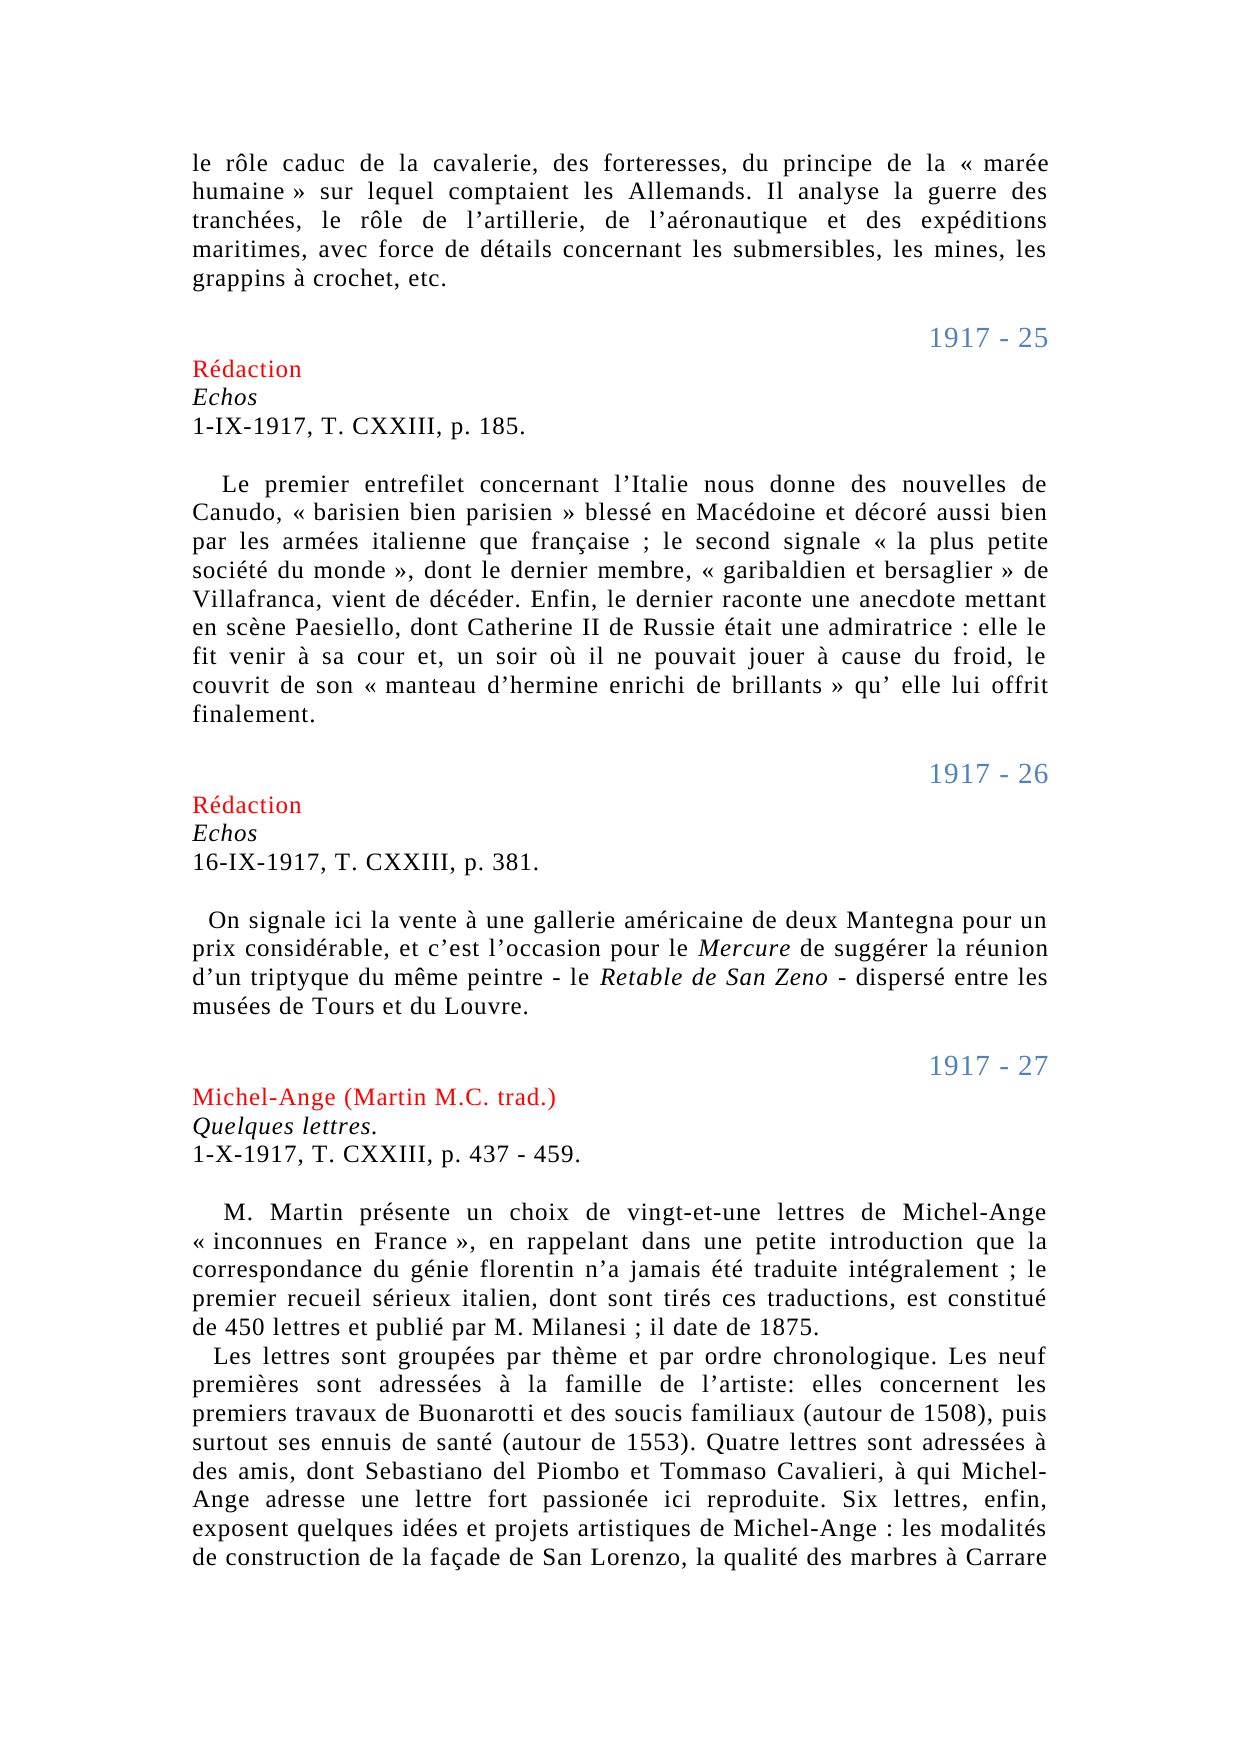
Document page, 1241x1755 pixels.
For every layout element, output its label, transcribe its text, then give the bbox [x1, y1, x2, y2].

text Quelques lettres. [192, 1111, 1048, 1139]
text 1-IX-1917, T. CXXIII, p. 185. [192, 411, 1048, 440]
text 16-IX-1917, T. CXXIII, p. 381. [192, 847, 1048, 876]
subtitle 1917 - 27 [192, 1048, 1048, 1082]
text Rédaction [192, 790, 1048, 818]
text Echos [192, 382, 1048, 411]
text Rédaction [192, 354, 1048, 382]
text M. Martin présente un choix de vingt-et-une lettres de Michel-Ange « inconnues en France », en rappelant dans une petite introduction que la correspondance du génie florentin n’a jamais été traduite intégralement ; le premier recueil sérieux italien, dont sont tirés ces traductions, est constitué de 450 lettres et publié par M. Milanesi ; il date de 1875. [192, 1197, 1048, 1341]
text le rôle caduc de la cavalerie, des forteresses, du principe de la « marée humaine » sur lequel comptaient les Allemands. Il analyse la guerre des tranchées, le rôle de l’artillerie, de l’aéronautique et des expéditions maritimes, avec force de détails concernant les submersibles, les mines, les grappins à crochet, etc. [192, 148, 1048, 291]
subtitle 1917 - 26 [192, 756, 1048, 790]
text Les lettres sont groupées par thème et par ordre chronologique. Les neuf premières sont adressées à la famille de l’artiste: elles concernent les premiers travaux de Buonarotti et des soucis familiaux (autour de 1508), puis surtout ses ennuis de santé (autour de 1553). Quatre lettres sont adressées à des amis, dont Sebastiano del Piombo et Tommaso Cavalieri, à qui Michel-Ange adresse une lettre fort passionée ici reproduite. Six lettres, enfin, exposent quelques idées et projets artistiques de Michel-Ange : les modalités de construction de la façade de San Lorenzo, la qualité des marbres à Carrare [192, 1341, 1048, 1571]
text Le premier entrefilet concernant l’Italie nous donne des nouvelles de Canudo, « barisien bien parisien » blessé en Macédoine et décoré aussi bien par les armées italienne que française ; le second signale « la plus petite société du monde », dont le dernier membre, « garibaldien et bersaglier » de Villafranca, vient de décéder. Enfin, le dernier raconte une anecdote mettant en scène Paesiello, dont Catherine II de Russie était une admiratrice : elle le fit venir à sa cour et, un soir où il ne pouvait jouer à cause du froid, le couvrit de son « manteau d’hermine enrichi de brillants » qu’ elle lui offrit finalement. [192, 469, 1048, 727]
text Echos [192, 818, 1048, 847]
text 1-X-1917, T. CXXIII, p. 437 - 459. [192, 1139, 1048, 1168]
text On signale ici la vente à une gallerie américaine de deux Mantegna pour un prix considérable, et c’est l’occasion pour le Mercure de suggérer la réunion d’un triptyque du même peintre - le Retable de San Zeno - dispersé entre les musées de Tours et du Louvre. [192, 905, 1048, 1020]
subtitle 1917 - 25 [192, 320, 1048, 354]
text Michel-Ange (Martin M.C. trad.) [192, 1082, 1048, 1111]
